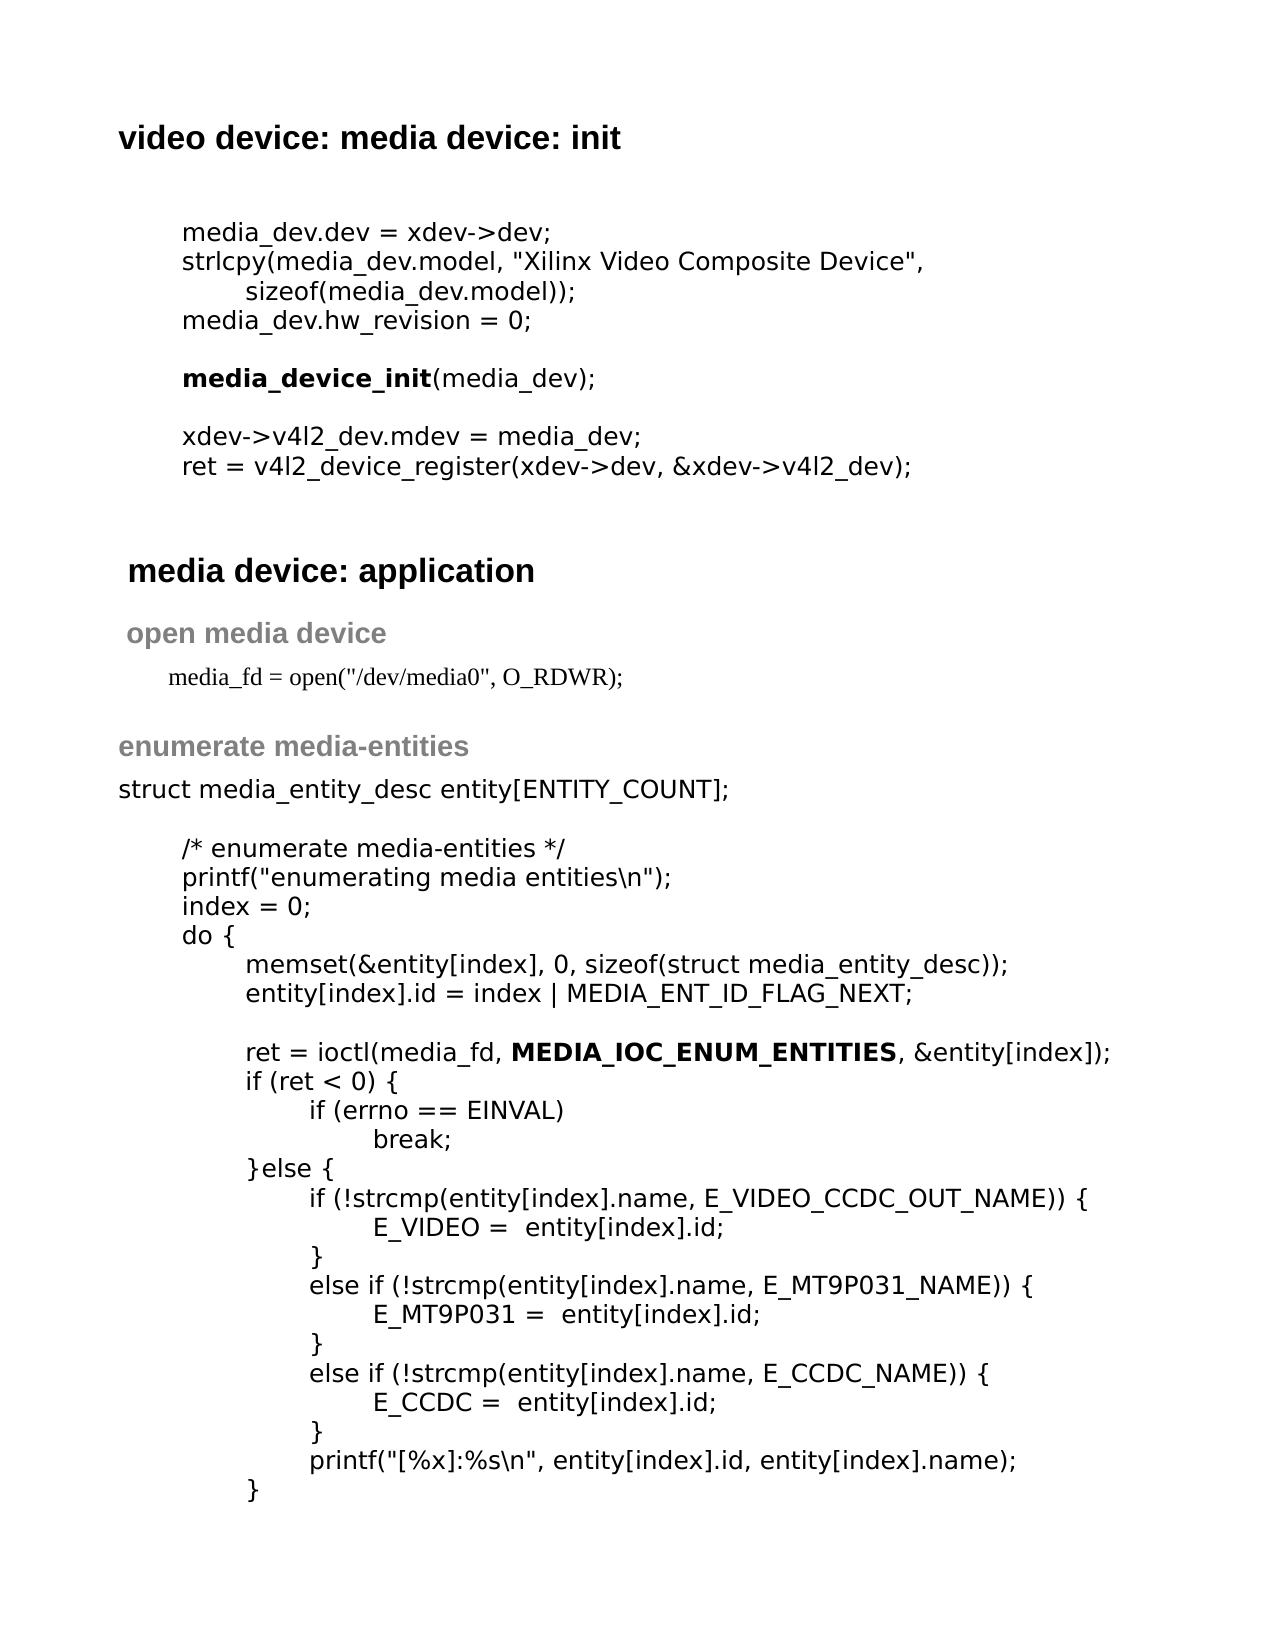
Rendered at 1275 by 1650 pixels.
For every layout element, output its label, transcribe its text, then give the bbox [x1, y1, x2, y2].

text do { [118, 921, 1157, 951]
text xdev->v4l2_dev.mdev = media_dev; [118, 422, 1157, 452]
text printf("enumerating media entities\n"); [118, 863, 1157, 892]
text entity[index].id = index | MEDIA_ENT_ID_FLAG_NEXT; [118, 980, 1157, 1009]
text index = 0; [118, 892, 1157, 921]
text else if (!strcmp(entity[index].name, E_CCDC_NAME)) { [118, 1359, 1157, 1388]
text printf("[%x]:%s\n", entity[index].id, entity[index].name); [118, 1446, 1157, 1476]
text } [118, 1476, 1157, 1505]
text if (errno == EINVAL) [118, 1096, 1157, 1126]
text } [118, 1242, 1157, 1271]
subtitle enumerate media-entities [118, 729, 1157, 763]
text struct media_entity_desc entity[ENTITY_COUNT]; [118, 776, 1157, 805]
text break; [118, 1126, 1157, 1155]
subtitle open media device [118, 616, 1157, 650]
text E_CCDC = entity[index].id; [118, 1388, 1157, 1417]
subtitle video device: media device: init [118, 118, 1157, 157]
text } [118, 1417, 1157, 1446]
text sizeof(media_dev.model)); [118, 277, 1157, 306]
text media_dev.dev = xdev->dev; [118, 218, 1157, 247]
text ret = ioctl(media_fd, MEDIA_IOC_ENUM_ENTITIES, &entity[index]); [118, 1038, 1157, 1067]
text E_VIDEO = entity[index].id; [118, 1213, 1157, 1242]
text E_MT9P031 = entity[index].id; [118, 1301, 1157, 1330]
text if (!strcmp(entity[index].name, E_VIDEO_CCDC_OUT_NAME)) { [118, 1184, 1157, 1213]
text media_fd = open("/dev/media0", O_RDWR); [118, 662, 1157, 691]
text ret = v4l2_device_register(xdev->dev, &xdev->v4l2_dev); [118, 452, 1157, 481]
text /* enumerate media-entities */ [118, 834, 1157, 863]
text memset(&entity[index], 0, sizeof(struct media_entity_desc)); [118, 951, 1157, 980]
text media_dev.hw_revision = 0; [118, 306, 1157, 335]
text strlcpy(media_dev.model, "Xilinx Video Composite Device", [118, 247, 1157, 277]
text if (ret < 0) { [118, 1067, 1157, 1096]
text }else { [118, 1155, 1157, 1184]
text } [118, 1330, 1157, 1359]
text else if (!strcmp(entity[index].name, E_MT9P031_NAME)) { [118, 1271, 1157, 1301]
text media_device_init(media_dev); [118, 364, 1157, 393]
subtitle media device: application [118, 551, 1157, 589]
